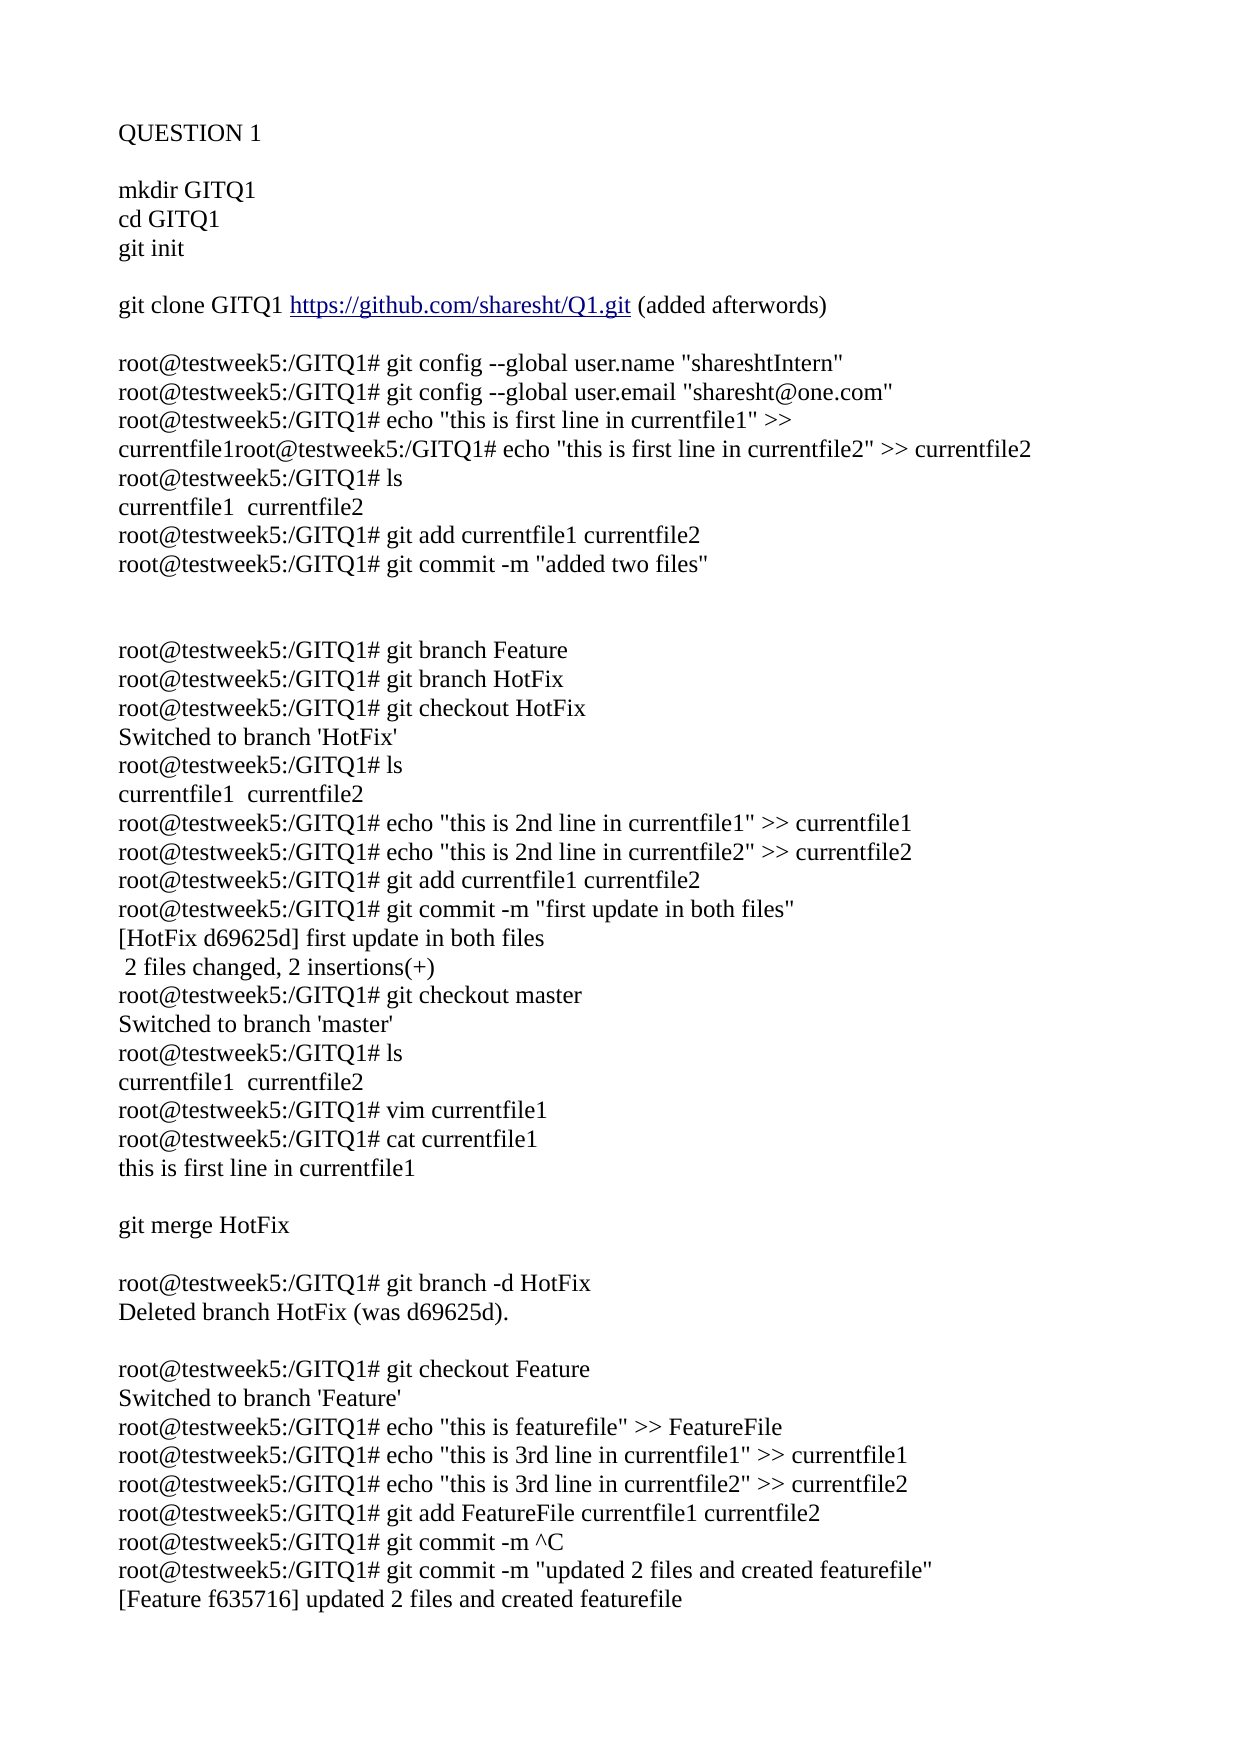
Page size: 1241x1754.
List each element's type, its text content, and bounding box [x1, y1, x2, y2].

text root@testweek5:/GITQ1# echo "this is featurefile" >> FeatureFile [118, 1412, 1122, 1441]
text root@testweek5:/GITQ1# git commit -m "updated 2 files and created featurefile" [118, 1556, 1122, 1584]
text currentfile1 currentfile2 [118, 492, 1122, 521]
text root@testweek5:/GITQ1# ls [118, 1038, 1122, 1067]
text root@testweek5:/GITQ1# git config --global user.name "shareshtIntern" [118, 348, 1122, 377]
text root@testweek5:/GITQ1# git commit -m "first update in both files" [118, 894, 1122, 923]
text root@testweek5:/GITQ1# git add currentfile1 currentfile2 [118, 866, 1122, 894]
text root@testweek5:/GITQ1# vim currentfile1 [118, 1096, 1122, 1124]
text root@testweek5:/GITQ1# git checkout HotFix [118, 693, 1122, 722]
text root@testweek5:/GITQ1# git branch HotFix [118, 664, 1122, 693]
text root@testweek5:/GITQ1# git commit -m "added two files" [118, 549, 1122, 578]
text Switched to branch 'HotFix' [118, 722, 1122, 751]
text cd GITQ1 [118, 204, 1122, 233]
text currentfile1 currentfile2 [118, 1067, 1122, 1096]
text root@testweek5:/GITQ1# git branch -d HotFix [118, 1268, 1122, 1297]
text [Feature f635716] updated 2 files and created featurefile [118, 1584, 1122, 1613]
text Switched to branch 'master' [118, 1009, 1122, 1038]
text root@testweek5:/GITQ1# ls [118, 751, 1122, 779]
text 2 files changed, 2 insertions(+) [118, 952, 1122, 981]
text root@testweek5:/GITQ1# git config --global user.email "sharesht@one.com" [118, 377, 1122, 406]
text root@testweek5:/GITQ1# git add FeatureFile currentfile1 currentfile2 [118, 1498, 1122, 1527]
text git clone GITQ1 https://github.com/sharesht/Q1.git (added afterwords) [118, 291, 1122, 319]
text root@testweek5:/GITQ1# git checkout master [118, 981, 1122, 1009]
text this is first line in currentfile1 [118, 1153, 1122, 1182]
text git merge HotFix [118, 1211, 1122, 1239]
text root@testweek5:/GITQ1# cat currentfile1 [118, 1124, 1122, 1153]
text Deleted branch HotFix (was d69625d). [118, 1297, 1122, 1326]
text root@testweek5:/GITQ1# git commit -m ^C [118, 1527, 1122, 1556]
text root@testweek5:/GITQ1# ls [118, 463, 1122, 492]
text git init [118, 233, 1122, 262]
text root@testweek5:/GITQ1# echo "this is first line in currentfile1" >> currentfile1root@testweek5:/GITQ1# echo "this is first line in currentfile2" >> currentfile2 [118, 406, 1122, 463]
text root@testweek5:/GITQ1# echo "this is 3rd line in currentfile1" >> currentfile1 [118, 1441, 1122, 1469]
text [HotFix d69625d] first update in both files [118, 923, 1122, 952]
text root@testweek5:/GITQ1# git branch Feature [118, 636, 1122, 664]
text root@testweek5:/GITQ1# git add currentfile1 currentfile2 [118, 521, 1122, 549]
text root@testweek5:/GITQ1# echo "this is 2nd line in currentfile1" >> currentfile1 [118, 808, 1122, 837]
text root@testweek5:/GITQ1# git checkout Feature [118, 1354, 1122, 1383]
text root@testweek5:/GITQ1# echo "this is 2nd line in currentfile2" >> currentfile2 [118, 837, 1122, 866]
text Switched to branch 'Feature' [118, 1383, 1122, 1412]
text QUESTION 1 [118, 118, 1122, 147]
text root@testweek5:/GITQ1# echo "this is 3rd line in currentfile2" >> currentfile2 [118, 1469, 1122, 1498]
text mkdir GITQ1 [118, 176, 1122, 204]
text currentfile1 currentfile2 [118, 779, 1122, 808]
